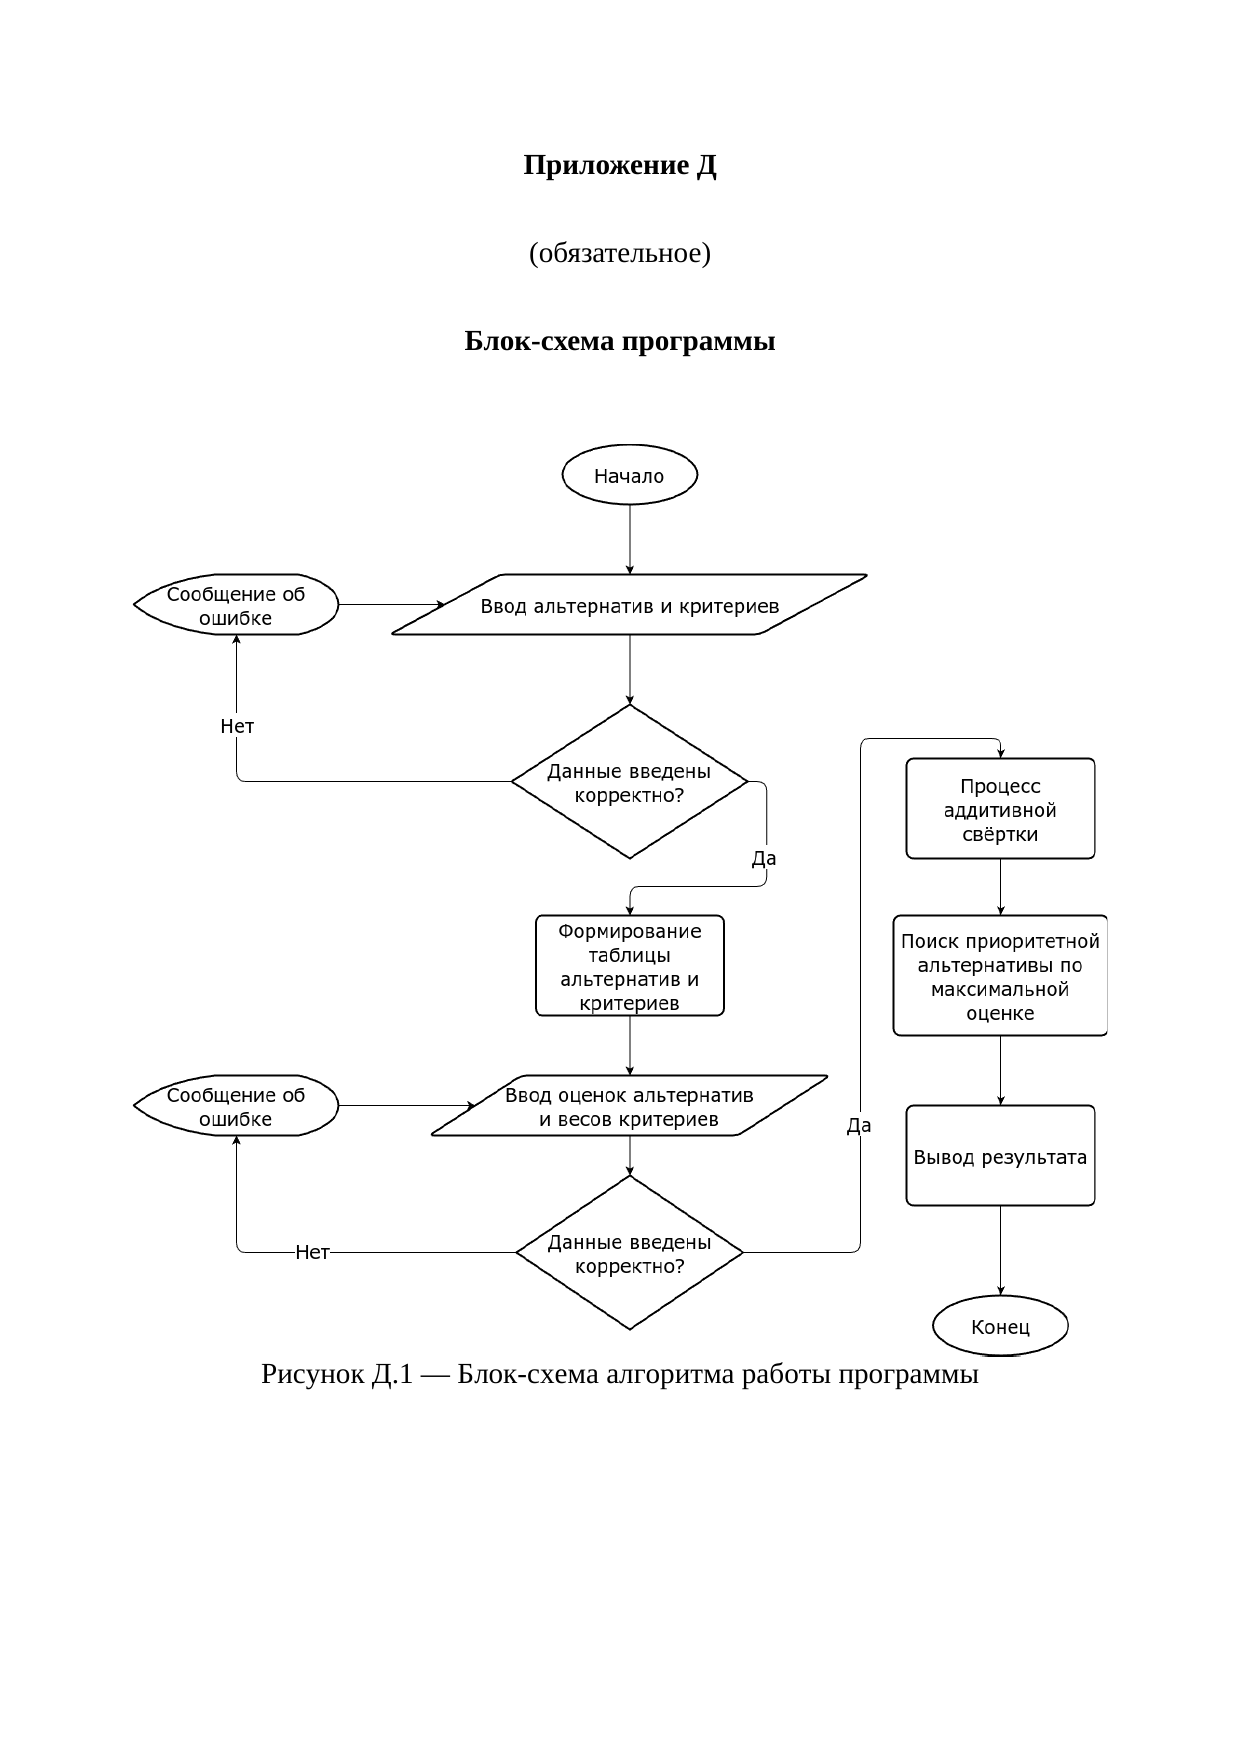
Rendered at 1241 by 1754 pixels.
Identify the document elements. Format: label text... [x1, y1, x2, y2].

subtitle Приложение Д [118, 147, 1122, 181]
subtitle (обязательное) [118, 235, 1122, 268]
picture [132, 444, 1108, 1357]
subtitle Блок-схема программы [118, 323, 1122, 356]
text Рисунок Д.1 — Блок-схема алгоритма работы программы [133, 1357, 1107, 1390]
